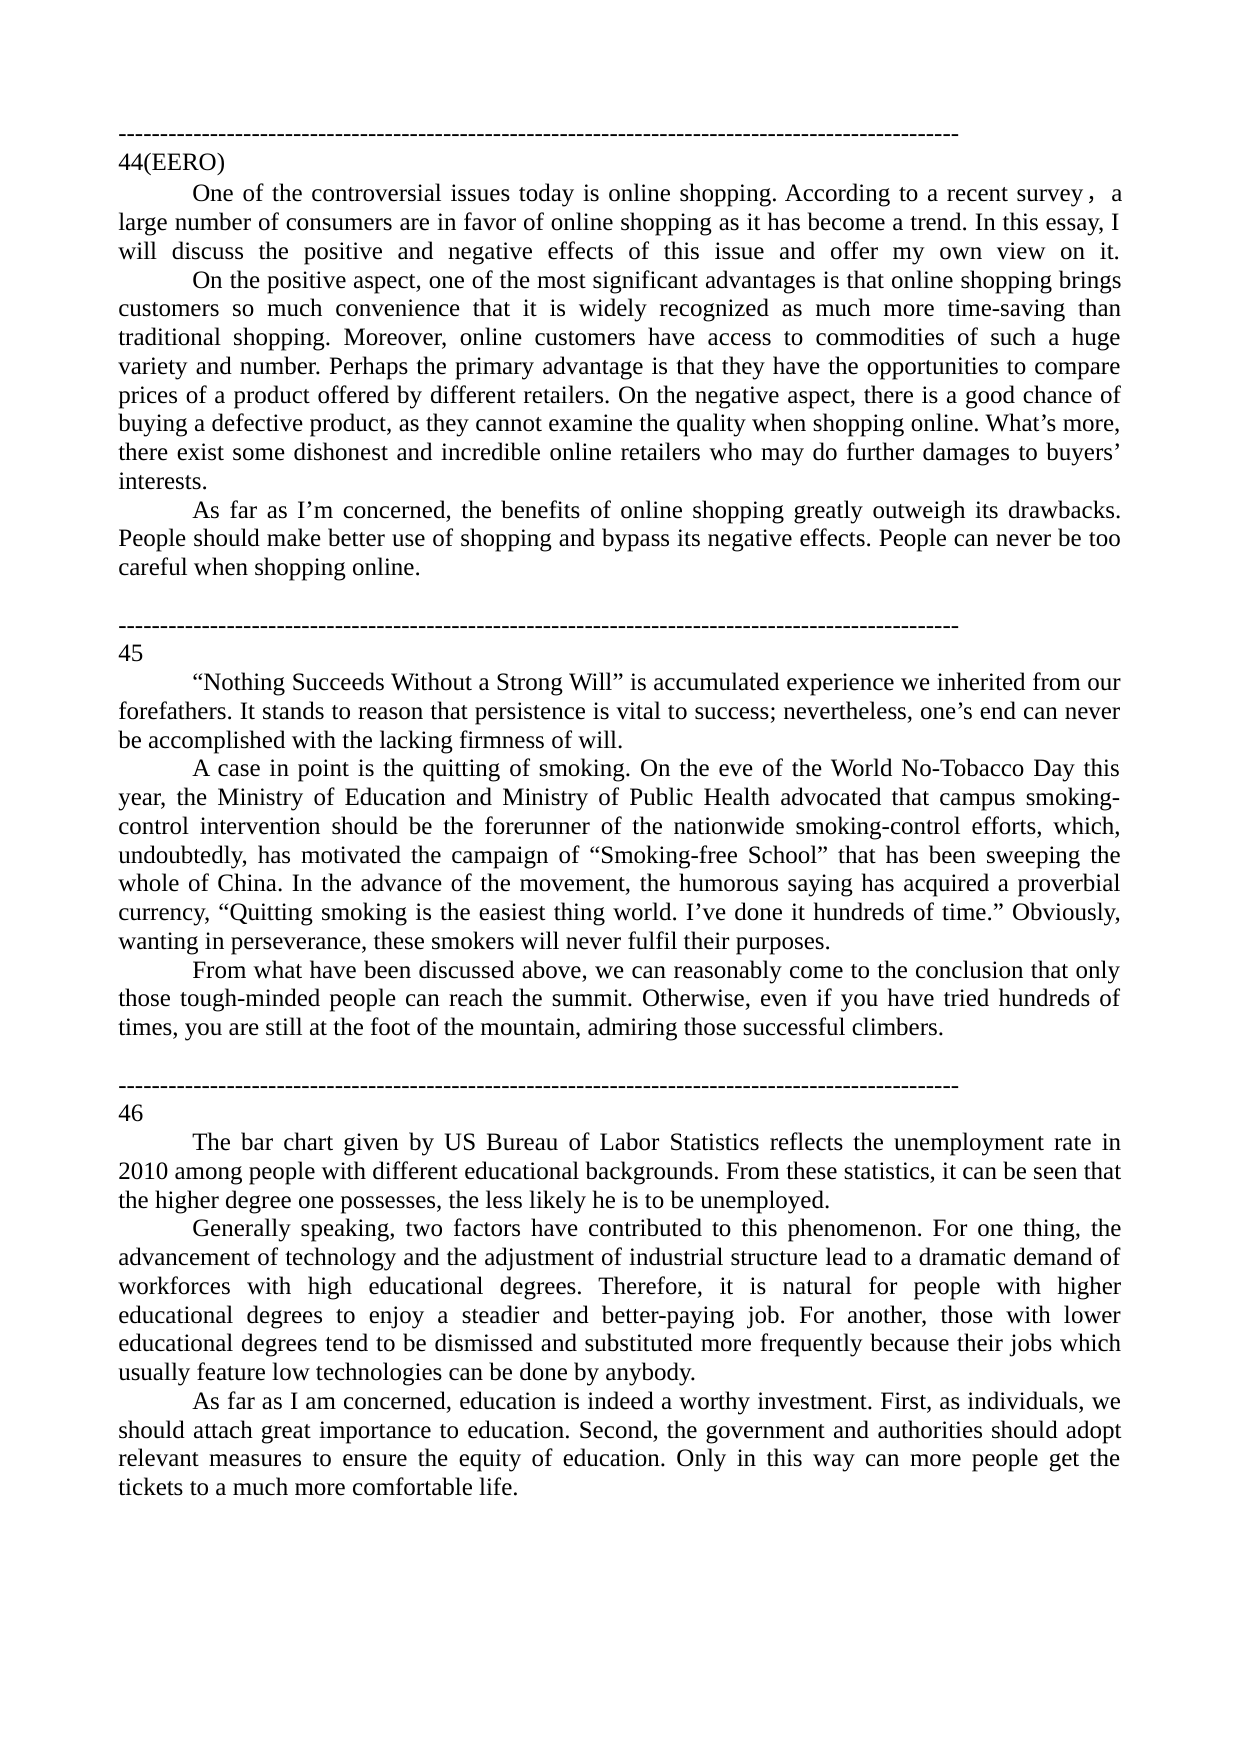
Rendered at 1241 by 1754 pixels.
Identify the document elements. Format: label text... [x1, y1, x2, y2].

text 46 [118, 1098, 1122, 1127]
text The bar chart given by US Bureau of Labor Statistics reflects the unemployment rate in 2010 among people with different educational backgrounds. From these statistics, it can be seen that the higher degree one possesses, the less likely he is to be unemployed. [118, 1127, 1122, 1213]
text Generally speaking, two factors have contributed to this phenomenon. For one thing, the advancement of technology and the adjustment of industrial structure lead to a dramatic demand of workforces with high educational degrees. Therefore, it is natural for people with higher educational degrees to enjoy a steadier and better-paying job. For another, those with lower educational degrees tend to be dismissed and substituted more frequently because their jobs which usually feature low technologies can be done by anybody. [118, 1213, 1122, 1386]
text ----------------------------------------------------------------------------------------------------- [118, 1070, 1122, 1098]
text “Nothing Succeeds Without a Strong Will” is accumulated experience we inherited from our forefathers. It stands to reason that persistence is vital to success; nevertheless, one’s end can never be accomplished with the lacking firmness of will. [118, 667, 1122, 753]
text From what have been discussed above, we can reasonably come to the conclusion that only those tough-minded people can reach the summit. Otherwise, even if you have tried hundreds of times, you are still at the foot of the mountain, admiring those successful climbers. [118, 955, 1122, 1041]
text 44(EERO) [118, 147, 1122, 176]
text A case in point is the quitting of smoking. On the eve of the World No-Tobacco Day this year, the Ministry of Education and Ministry of Public Health advocated that campus smoking-control intervention should be the forerunner of the nationwide smoking-control efforts, which, undoubtedly, has motivated the campaign of “Smoking-free School” that has been sweeping the whole of China. In the advance of the movement, the humorous saying has acquired a proverbial currency, “Quitting smoking is the easiest thing world. I’ve done it hundreds of time.” Obviously, wanting in perseverance, these smokers will never fulfil their purposes. [118, 753, 1122, 955]
text One of the controversial issues today is online shopping. According to a recent survey，a large number of consumers are in favor of online shopping as it has become a trend. In this essay, I will discuss the positive and negative effects of this issue and offer my own view on it. On the positive aspect, one of the most significant advantages is that online shopping brings customers so much convenience that it is widely recognized as much more time-saving than traditional shopping. Moreover, online customers have access to commodities of such a huge variety and number. Perhaps the primary advantage is that they have the opportunities to compare prices of a product offered by different retailers. On the negative aspect, there is a good chance of buying a defective product, as they cannot examine the quality when shopping online. What’s more, there exist some dishonest and incredible online retailers who may do further damages to buyers’ interests. As far as I’m concerned, the benefits of online shopping greatly outweigh its drawbacks. People should make better use of shopping and bypass its negative effects. People can never be too careful when shopping online. [118, 176, 1122, 581]
text 45 [118, 638, 1122, 667]
text As far as I am concerned, education is indeed a worthy investment. First, as individuals, we should attach great importance to education. Second, the government and authorities should adopt relevant measures to ensure the equity of education. Only in this way can more people get the tickets to a much more comfortable life. [118, 1386, 1122, 1501]
text ----------------------------------------------------------------------------------------------------- [118, 610, 1122, 638]
text ----------------------------------------------------------------------------------------------------- [118, 118, 1122, 147]
